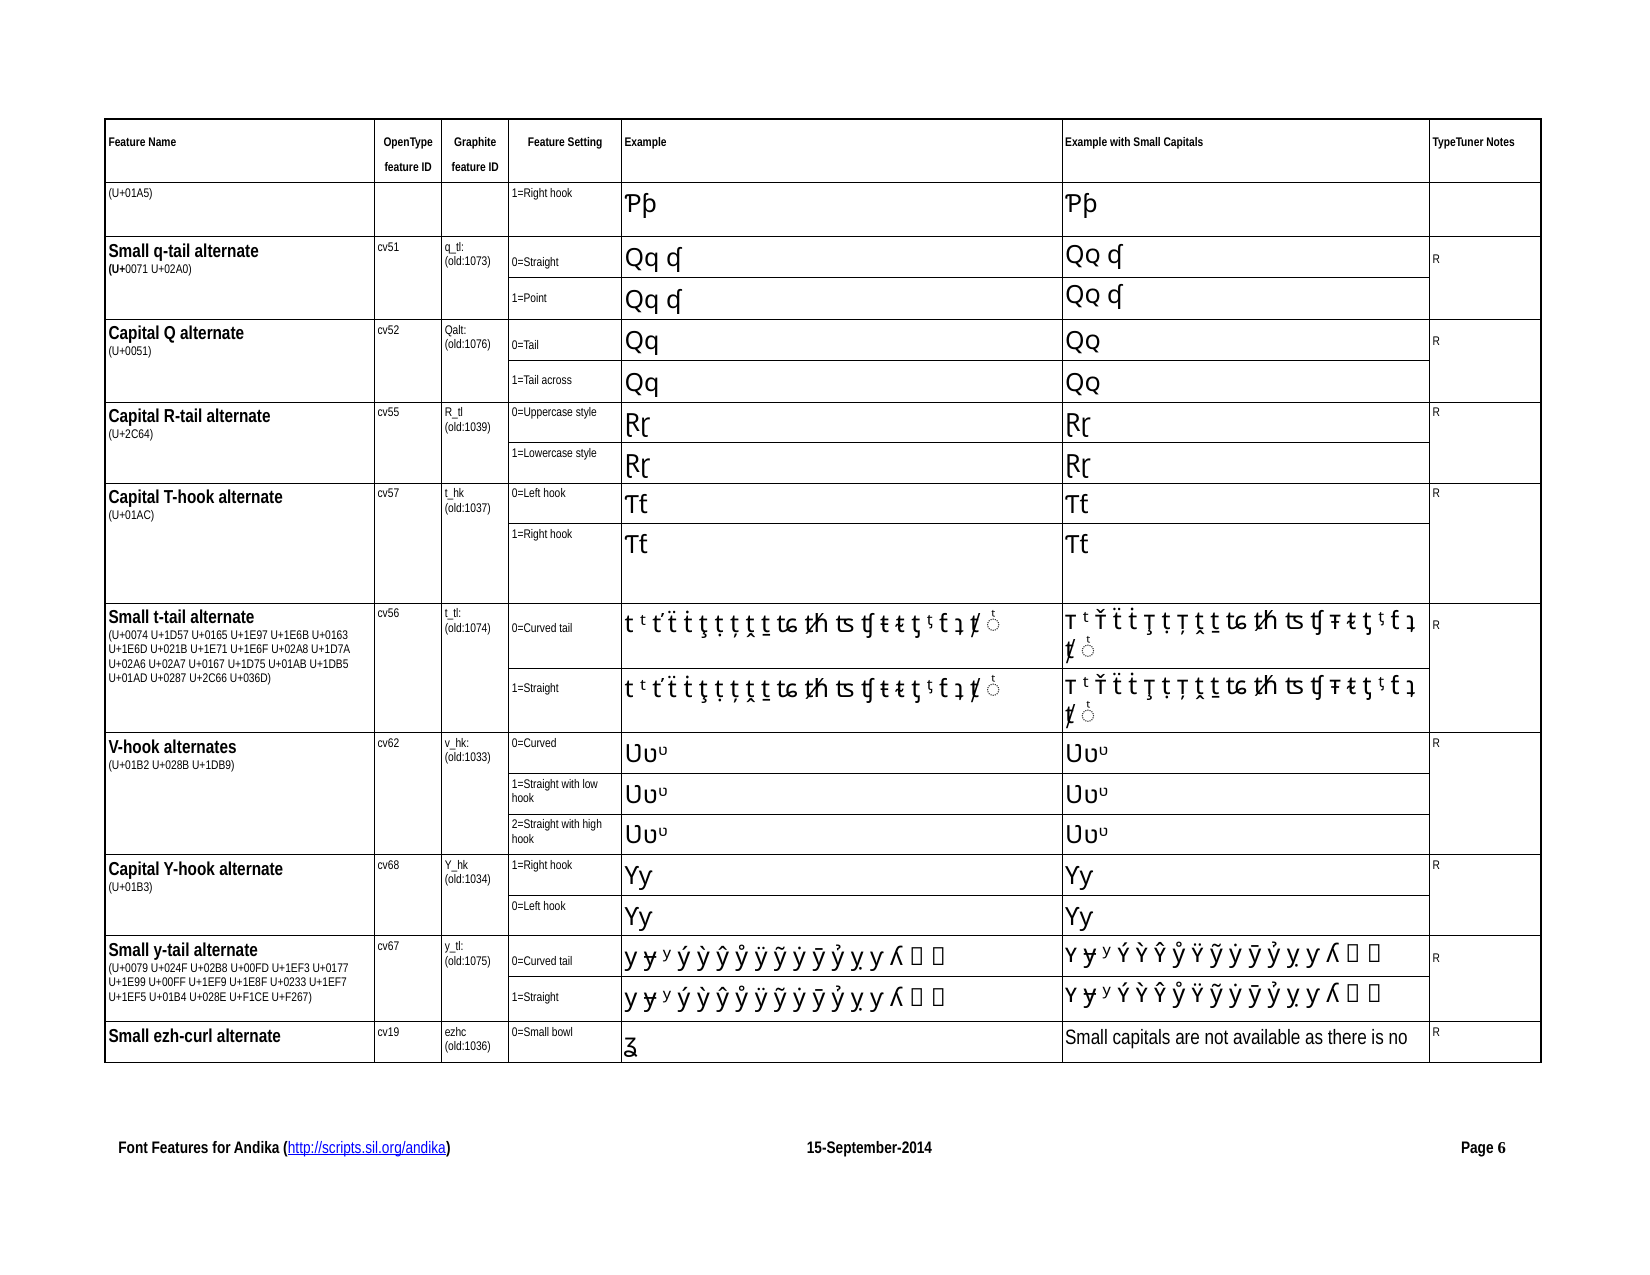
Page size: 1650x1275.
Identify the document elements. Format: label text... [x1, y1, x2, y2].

table_cell cv67 [375, 936, 441, 1021]
table_cell 1=Right hook [509, 855, 621, 895]
table_cell Ƭƭ [1063, 484, 1429, 523]
table_cell Qalt: (old:1076) [442, 320, 508, 401]
table_cell cv56 [375, 604, 441, 732]
table_cell cv52 [375, 320, 441, 401]
table_cell Qq ʠ [1063, 278, 1429, 319]
table_cell R [1430, 936, 1540, 1021]
table_cell Capital T-hook alternate (U+01AC) [106, 484, 374, 602]
table_cell 1=Tail across [509, 361, 621, 401]
table_cell y ɏ ʸ ý ỳ ŷ ẙ ÿ ỹ ẏ ȳ ỷ ỵ ƴ ʎ   [622, 977, 1062, 1021]
table_cell Qq ʠ [1063, 237, 1429, 277]
table_cell Qq [622, 320, 1062, 359]
table_cell Small y-tail alternate (U+0079 U+024F U+02B8 U+00FD U+1EF3 U+0177 U+1E99 U+00FF U+1EF9 U+1E8F U+0233 U+1EF7 U+1EF5 U+01B4 U+028E U+F1CE U+F267) [106, 936, 374, 1021]
table_cell Ʋʋᶹ [1063, 733, 1429, 773]
table_cell y ɏ ʸ ý ỳ ŷ ẙ ÿ ỹ ẏ ȳ ỷ ỵ ƴ ʎ   [622, 936, 1062, 976]
table_cell Capital Q alternate (U+0051) [106, 320, 374, 401]
table_cell ezhc (old:1036) [442, 1022, 508, 1062]
table_cell cv19 [375, 1022, 441, 1062]
table_cell Ɽɽ [1063, 403, 1429, 442]
table_cell R [1430, 403, 1540, 483]
table_cell [1430, 183, 1540, 236]
table_cell 0=Left hook [509, 484, 621, 523]
table_cell Y_hk (old:1034) [442, 855, 508, 935]
table_header Graphite feature ID [442, 120, 508, 182]
table_cell cv68 [375, 855, 441, 935]
table_cell Ƥƥ [622, 183, 1062, 236]
table_cell 0=Left hook [509, 896, 621, 935]
table_cell Ʋʋᶹ [622, 774, 1062, 813]
table_cell 0=Curved tail [509, 604, 621, 667]
table_cell Ƴƴ [1063, 855, 1429, 895]
table_cell [375, 183, 441, 236]
table_cell Ƭƭ [622, 524, 1062, 602]
table_cell Ʋʋᶹ [1063, 815, 1429, 854]
table_cell t ᵗ ť ẗ ṫ ţ ṭ ț ṱ ṯ ʨ ᵺ ʦ ʧ ŧ ᵵ ƫ ᶵ ƭ ʇ ⱦ ◌ͭ [622, 604, 1062, 667]
table_cell R [1430, 733, 1540, 854]
table_cell 1=Straight [509, 669, 621, 732]
table_cell Ɽɽ [622, 403, 1062, 442]
table_cell 1=Right hook [509, 524, 621, 602]
table_header Example with Small Capitals [1063, 120, 1429, 182]
table_cell t_hk (old:1037) [442, 484, 508, 602]
table_cell Small t-tail alternate (U+0074 U+1D57 U+0165 U+1E97 U+1E6B U+0163 U+1E6D U+021B U+1E71 U+1E6F U+02A8 U+1D7A U+02A6 U+02A7 U+0167 U+1D75 U+01AB U+1DB5 U+01AD U+0287 U+2C66 U+036D) [106, 604, 374, 732]
table_cell y_tl: (old:1075) [442, 936, 508, 1021]
table_cell Ƴƴ [1063, 896, 1429, 935]
table_cell 0=Small bowl [509, 1022, 621, 1062]
table_cell Ƭƭ [1063, 524, 1429, 602]
table_header Example [622, 120, 1062, 182]
table_cell 0=Curved [509, 733, 621, 773]
table_cell cv62 [375, 733, 441, 854]
table_cell cv57 [375, 484, 441, 602]
table_cell Ʋʋᶹ [622, 815, 1062, 854]
table_cell q_tl: (old:1073) [442, 237, 508, 319]
table_cell t ᵗ ť ẗ ṫ ţ ṭ ț ṱ ṯ ʨ ᵺ ʦ ʧ ŧ ᵵ ƫ ᶵ ƭ ʇ ⱦ ◌ͭ [1063, 604, 1429, 667]
table_cell R [1430, 855, 1540, 935]
table_cell cv55 [375, 403, 441, 483]
table_cell 1=Point [509, 278, 621, 319]
table_cell (U+01A5) [106, 183, 374, 236]
table_cell Qq [1063, 361, 1429, 401]
table_cell Capital R-tail alternate (U+2C64) [106, 403, 374, 483]
table_cell Ƴƴ [622, 855, 1062, 895]
table_cell y ɏ ʸ ý ỳ ŷ ẙ ÿ ỹ ẏ ȳ ỷ ỵ ƴ ʎ   [1063, 936, 1429, 976]
table_cell Ʋʋᶹ [622, 733, 1062, 773]
table_cell y ɏ ʸ ý ỳ ŷ ẙ ÿ ỹ ẏ ȳ ỷ ỵ ƴ ʎ   [1063, 977, 1429, 1021]
table_header Feature Name [106, 120, 374, 182]
table_cell 1=Lowercase style [509, 443, 621, 483]
table_cell Ɽɽ [1063, 443, 1429, 483]
table_cell ʓ [622, 1022, 1062, 1062]
table_cell Ƴƴ [622, 896, 1062, 935]
table_cell R [1430, 604, 1540, 732]
table_cell R [1430, 320, 1540, 401]
table_cell Ɽɽ [622, 443, 1062, 483]
table_cell 1=Straight with low hook [509, 774, 621, 813]
table_cell Ƥƥ [1063, 183, 1429, 236]
table_cell R [1430, 1022, 1540, 1062]
table_cell t_tl: (old:1074) [442, 604, 508, 732]
table_cell Ƭƭ [622, 484, 1062, 523]
table_cell 1=Right hook [509, 183, 621, 236]
table_cell Qq ʠ [622, 278, 1062, 319]
table_cell 0=Straight [509, 237, 621, 277]
table_cell Ʋʋᶹ [1063, 774, 1429, 813]
table_cell 0=Uppercase style [509, 403, 621, 442]
table_cell 2=Straight with high hook [509, 815, 621, 854]
table_cell cv51 [375, 237, 441, 319]
table_cell 1=Straight [509, 977, 621, 1021]
table_cell Qq [1063, 320, 1429, 359]
table_cell Capital Y-hook alternate (U+01B3) [106, 855, 374, 935]
table_cell R_tl (old:1039) [442, 403, 508, 483]
table_cell V-hook alternates (U+01B2 U+028B U+1DB9) [106, 733, 374, 854]
table_cell 0=Tail [509, 320, 621, 359]
table_cell Qq ʠ [622, 237, 1062, 277]
table_cell Small q-tail alternate (U+0071 U+02A0) [106, 237, 374, 319]
table_cell Qq [622, 361, 1062, 401]
table_cell Small ezh-curl alternate [106, 1022, 374, 1062]
table_cell [442, 183, 508, 236]
table_cell R [1430, 237, 1540, 319]
table_cell v_hk: (old:1033) [442, 733, 508, 854]
table_header OpenType feature ID [375, 120, 441, 182]
table_cell t ᵗ ť ẗ ṫ ţ ṭ ț ṱ ṯ ʨ ᵺ ʦ ʧ ŧ ᵵ ƫ ᶵ ƭ ʇ ⱦ ◌ͭ [1063, 669, 1429, 732]
table_header Feature Setting [509, 120, 621, 182]
table_cell Small capitals are not available as there is no [1063, 1022, 1429, 1062]
table_cell t ᵗ ť ẗ ṫ ţ ṭ ț ṱ ṯ ʨ ᵺ ʦ ʧ ŧ ᵵ ƫ ᶵ ƭ ʇ ⱦ ◌ͭ [622, 669, 1062, 732]
table_cell 0=Curved tail [509, 936, 621, 976]
table_cell R [1430, 484, 1540, 602]
table_header TypeTuner Notes [1430, 120, 1540, 182]
